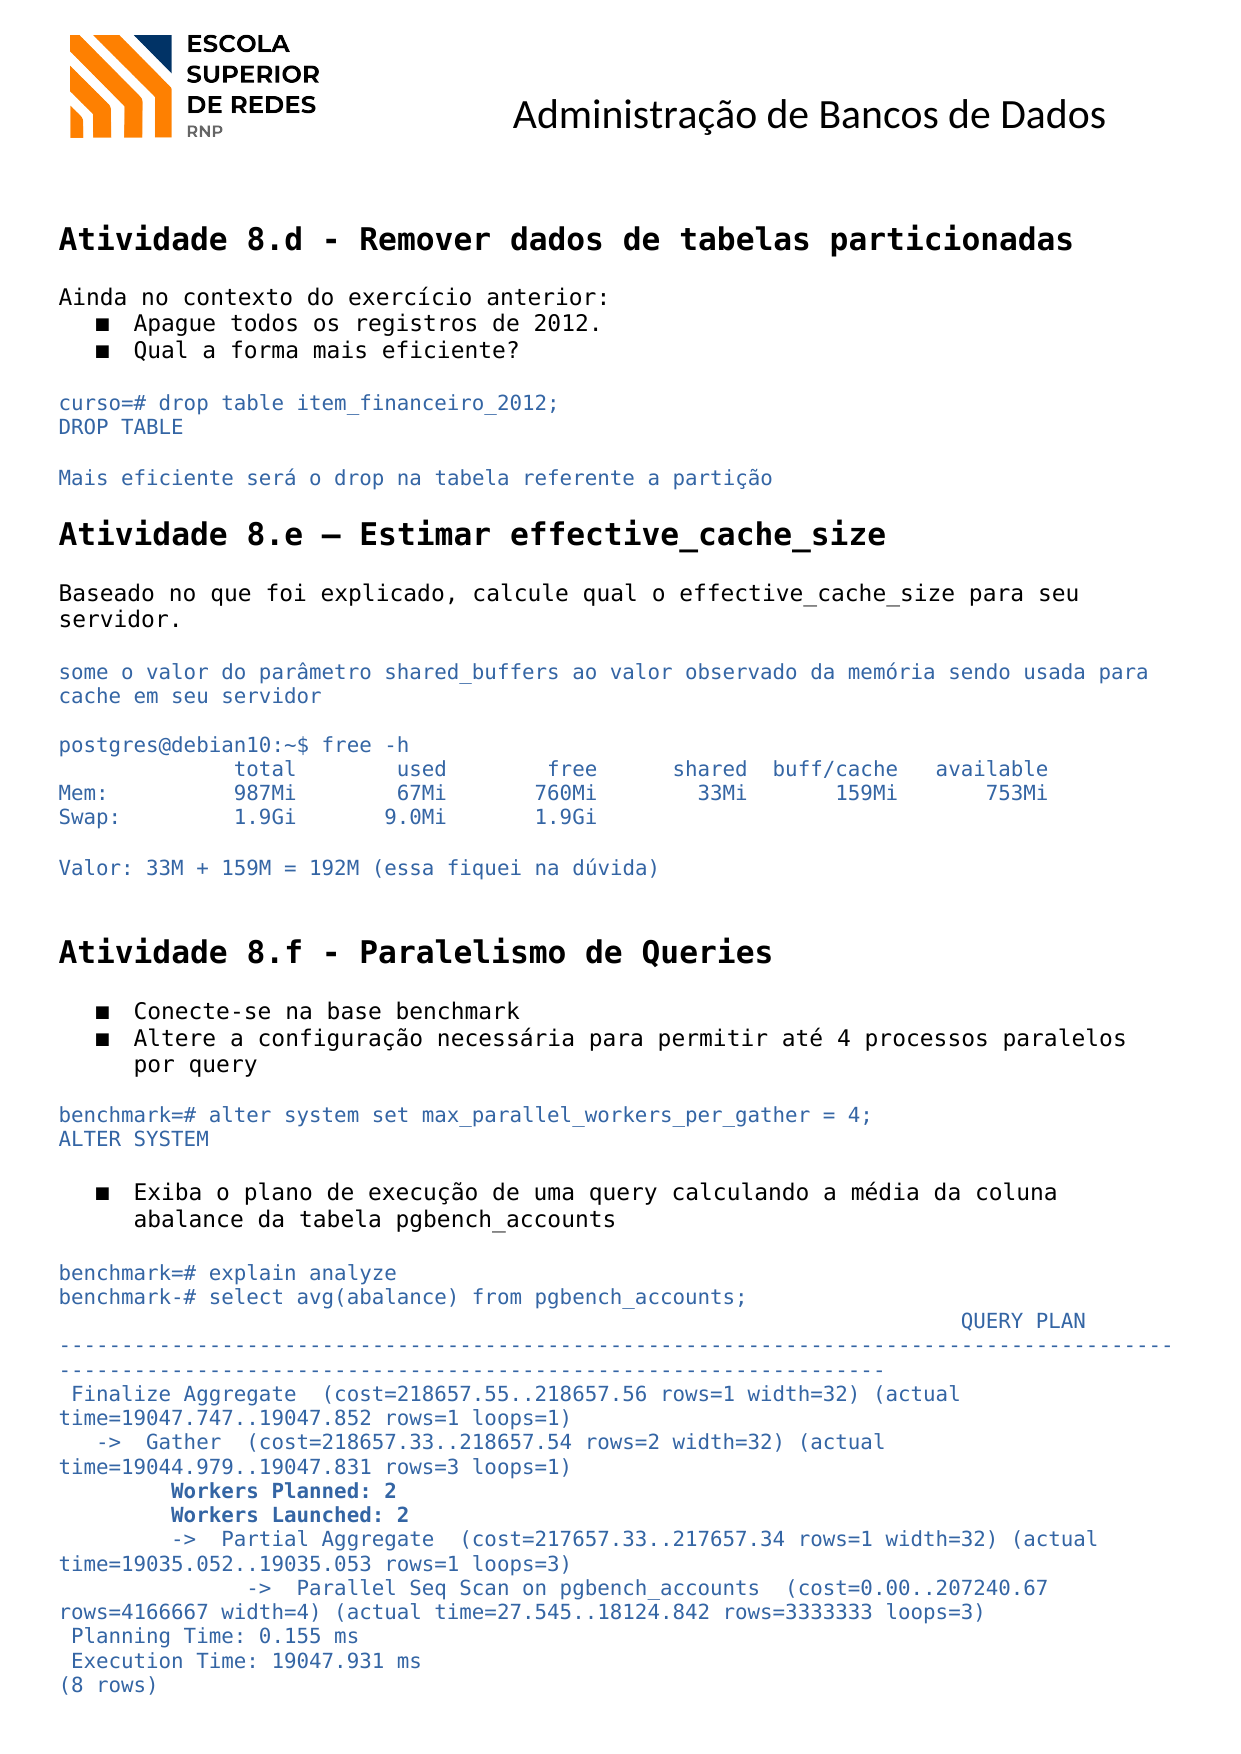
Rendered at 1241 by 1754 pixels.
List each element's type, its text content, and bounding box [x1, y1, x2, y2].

text curso=# drop table item_financeiro_2012; [58, 391, 1180, 415]
text Workers Planned: 2 [58, 1479, 1180, 1503]
text Mais eficiente será o drop na tabela referente a partição [58, 466, 1180, 490]
text ALTER SYSTEM [58, 1127, 1180, 1151]
text Workers Launched: 2 [58, 1503, 1180, 1527]
text -> Parallel Seq Scan on pgbench_accounts (cost=0.00..207240.67 rows=4166667 width=4) (actual time=27.545..18124.842 rows=3333333 loops=3) [58, 1576, 1180, 1624]
text Swap: 1.9Gi 9.0Mi 1.9Gi [58, 805, 1180, 830]
list Exiba o plano de execução de uma query calculando a média da coluna abalance da tabela pgbench_accounts [96, 1179, 1180, 1232]
text Atividade 8.f - Paralelismo de Queries [58, 934, 1180, 970]
text Ainda no contexto do exercício anterior: [58, 284, 1180, 311]
text Execution Time: 19047.931 ms [58, 1649, 1180, 1673]
text benchmark-# select avg(abalance) from pgbench_accounts; [58, 1285, 1180, 1309]
text DROP TABLE [58, 415, 1180, 439]
list Altere a configuração necessária para permitir até 4 processos paralelos por query [96, 1025, 1180, 1078]
text (8 rows) [58, 1673, 1180, 1697]
text Baseado no que foi explicado, calcule qual o effective_cache_size para seu servidor. [58, 580, 1180, 633]
text benchmark=# explain analyze [58, 1261, 1180, 1285]
text Valor: 33M + 159M = 192M (essa fiquei na dúvida) [58, 856, 1180, 881]
text QUERY PLAN [58, 1309, 1180, 1333]
text Planning Time: 0.155 ms [58, 1624, 1180, 1649]
text total used free shared buff/cache available [58, 757, 1180, 781]
text benchmark=# alter system set max_parallel_workers_per_gather = 4; [58, 1103, 1180, 1127]
text Mem: 987Mi 67Mi 760Mi 33Mi 159Mi 753Mi [58, 781, 1180, 805]
text Atividade 8.e – Estimar effective_cache_size [58, 517, 1180, 553]
text Finalize Aggregate (cost=218657.55..218657.56 rows=1 width=32) (actual time=19047.747..19047.852 rows=1 loops=1) [58, 1382, 1180, 1430]
picture [70, 31, 333, 138]
list Apague todos os registros de 2012. [96, 311, 1180, 337]
text some o valor do parâmetro shared_buffers ao valor observado da memória sendo usada para cache em seu servidor [58, 660, 1180, 708]
text -> Gather (cost=218657.33..218657.54 rows=2 width=32) (actual time=19044.979..19047.831 rows=3 loops=1) [58, 1430, 1180, 1479]
list Qual a forma mais eficiente? [96, 337, 1180, 364]
text ----------------------------------------------------------------------------------------------------------------------------------------------------------- [58, 1333, 1180, 1382]
text postgres@debian10:~$ free -h [58, 733, 1180, 757]
text -> Partial Aggregate (cost=217657.33..217657.34 rows=1 width=32) (actual time=19035.052..19035.053 rows=1 loops=3) [58, 1527, 1180, 1576]
list Conecte-se na base benchmark [96, 998, 1180, 1025]
text Atividade 8.d - Remover dados de tabelas particionadas [58, 221, 1180, 257]
